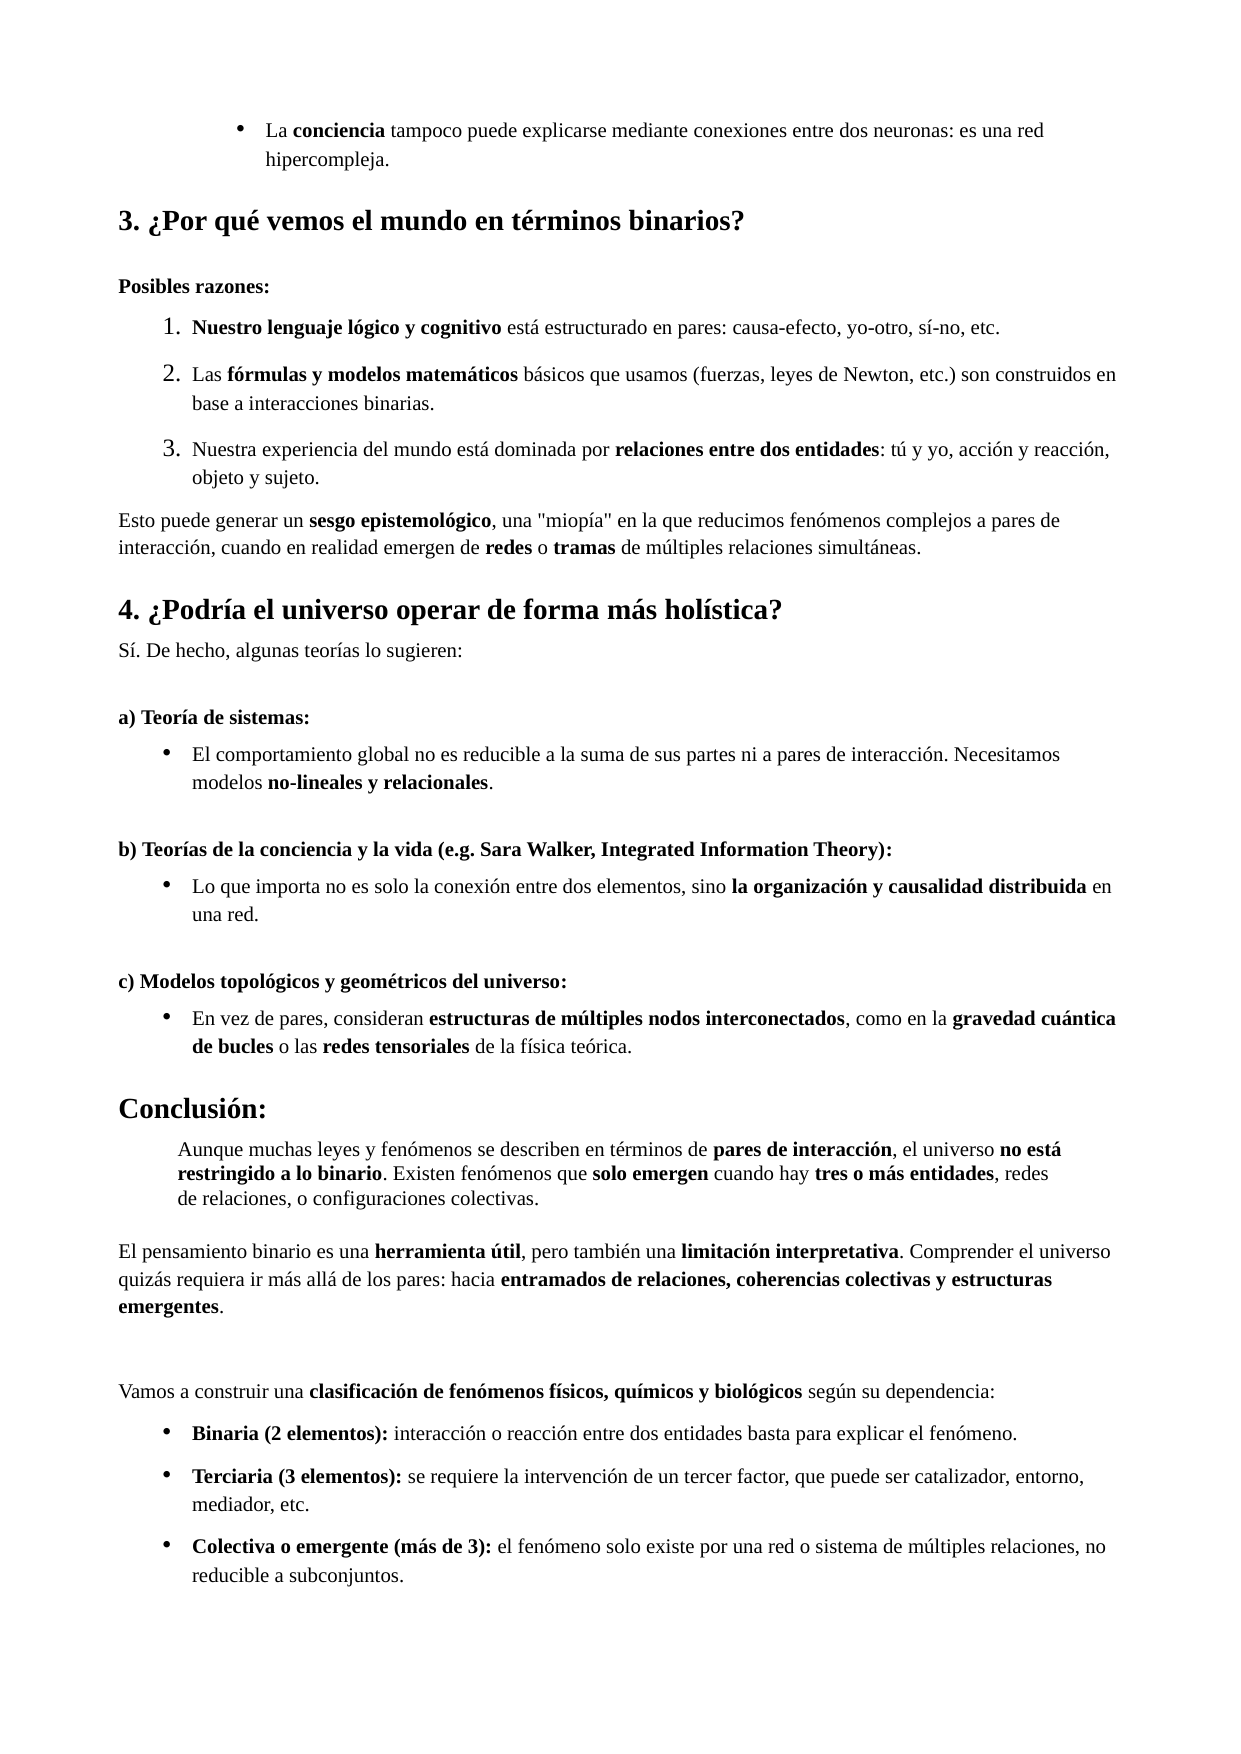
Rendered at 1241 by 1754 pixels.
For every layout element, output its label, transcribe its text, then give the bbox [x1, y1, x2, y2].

text Aunque muchas leyes y fenómenos se describen en términos de pares de interacción, el universo no está restringido a lo binario. Existen fenómenos que solo emergen cuando hay tres o más entidades, redes de relaciones, o configuraciones colectivas. [177, 1137, 1063, 1209]
list Terciaria (3 elementos): se requiere la intervención de un tercer factor, que puede ser catalizador, entorno, mediador, etc. [162, 1464, 1122, 1516]
subtitle 3. ¿Por qué vemos el mundo en términos binarios? [118, 203, 1122, 237]
list Lo que importa no es solo la conexión entre dos elementos, sino la organización y causalidad distribuida en una red. [162, 874, 1122, 926]
list Nuestro lenguaje lógico y cognitivo está estructurado en pares: causa-efecto, yo-otro, sí-no, etc. [162, 311, 1122, 340]
subtitle Posibles razones: [118, 274, 1122, 298]
list La conciencia tampoco puede explicarse mediante conexiones entre dos neuronas: es una red hipercompleja. [236, 118, 1122, 171]
list Las fórmulas y modelos matemáticos básicos que usamos (fuerzas, leyes de Newton, etc.) son construidos en base a interacciones binarias. [162, 358, 1122, 415]
list Colectiva o emergente (más de 3): el fenómeno solo existe por una red o sistema de múltiples relaciones, no reducible a subconjuntos. [162, 1534, 1122, 1587]
subtitle c) Modelos topológicos y geométricos del universo: [118, 969, 1122, 993]
subtitle Conclusión: [118, 1091, 1122, 1125]
text Sí. De hecho, algunas teorías lo sugieren: [118, 638, 1122, 662]
subtitle b) Teorías de la conciencia y la vida (e.g. Sara Walker, Integrated Information Theory): [118, 837, 1122, 861]
text Esto puede generar un sesgo epistemológico, una "miopía" en la que reducimos fenómenos complejos a pares de interacción, cuando en realidad emergen de redes o tramas de múltiples relaciones simultáneas. [118, 507, 1122, 559]
subtitle 4. ¿Podría el universo operar de forma más holística? [118, 592, 1122, 625]
list Binaria (2 elementos): interacción o reacción entre dos entidades basta para explicar el fenómeno. [162, 1421, 1122, 1446]
list El comportamiento global no es reducible a la suma de sus partes ni a pares de interacción. Necesitamos modelos no-lineales y relacionales. [162, 742, 1122, 794]
subtitle a) Teoría de sistemas: [118, 705, 1122, 729]
list En vez de pares, consideran estructuras de múltiples nodos interconectados, como en la gravedad cuántica de bucles o las redes tensoriales de la física teórica. [162, 1006, 1122, 1058]
list Nuestra experiencia del mundo está dominada por relaciones entre dos entidades: tú y yo, acción y reacción, objeto y sujeto. [162, 433, 1122, 489]
text Vamos a construir una clasificación de fenómenos físicos, químicos y biológicos según su dependencia: [118, 1378, 1122, 1403]
text El pensamiento binario es una herramienta útil, pero también una limitación interpretativa. Comprender el universo quizás requiera ir más allá de los pares: hacia entramados de relaciones, coherencias colectivas y estructuras emergentes. [118, 1239, 1122, 1318]
